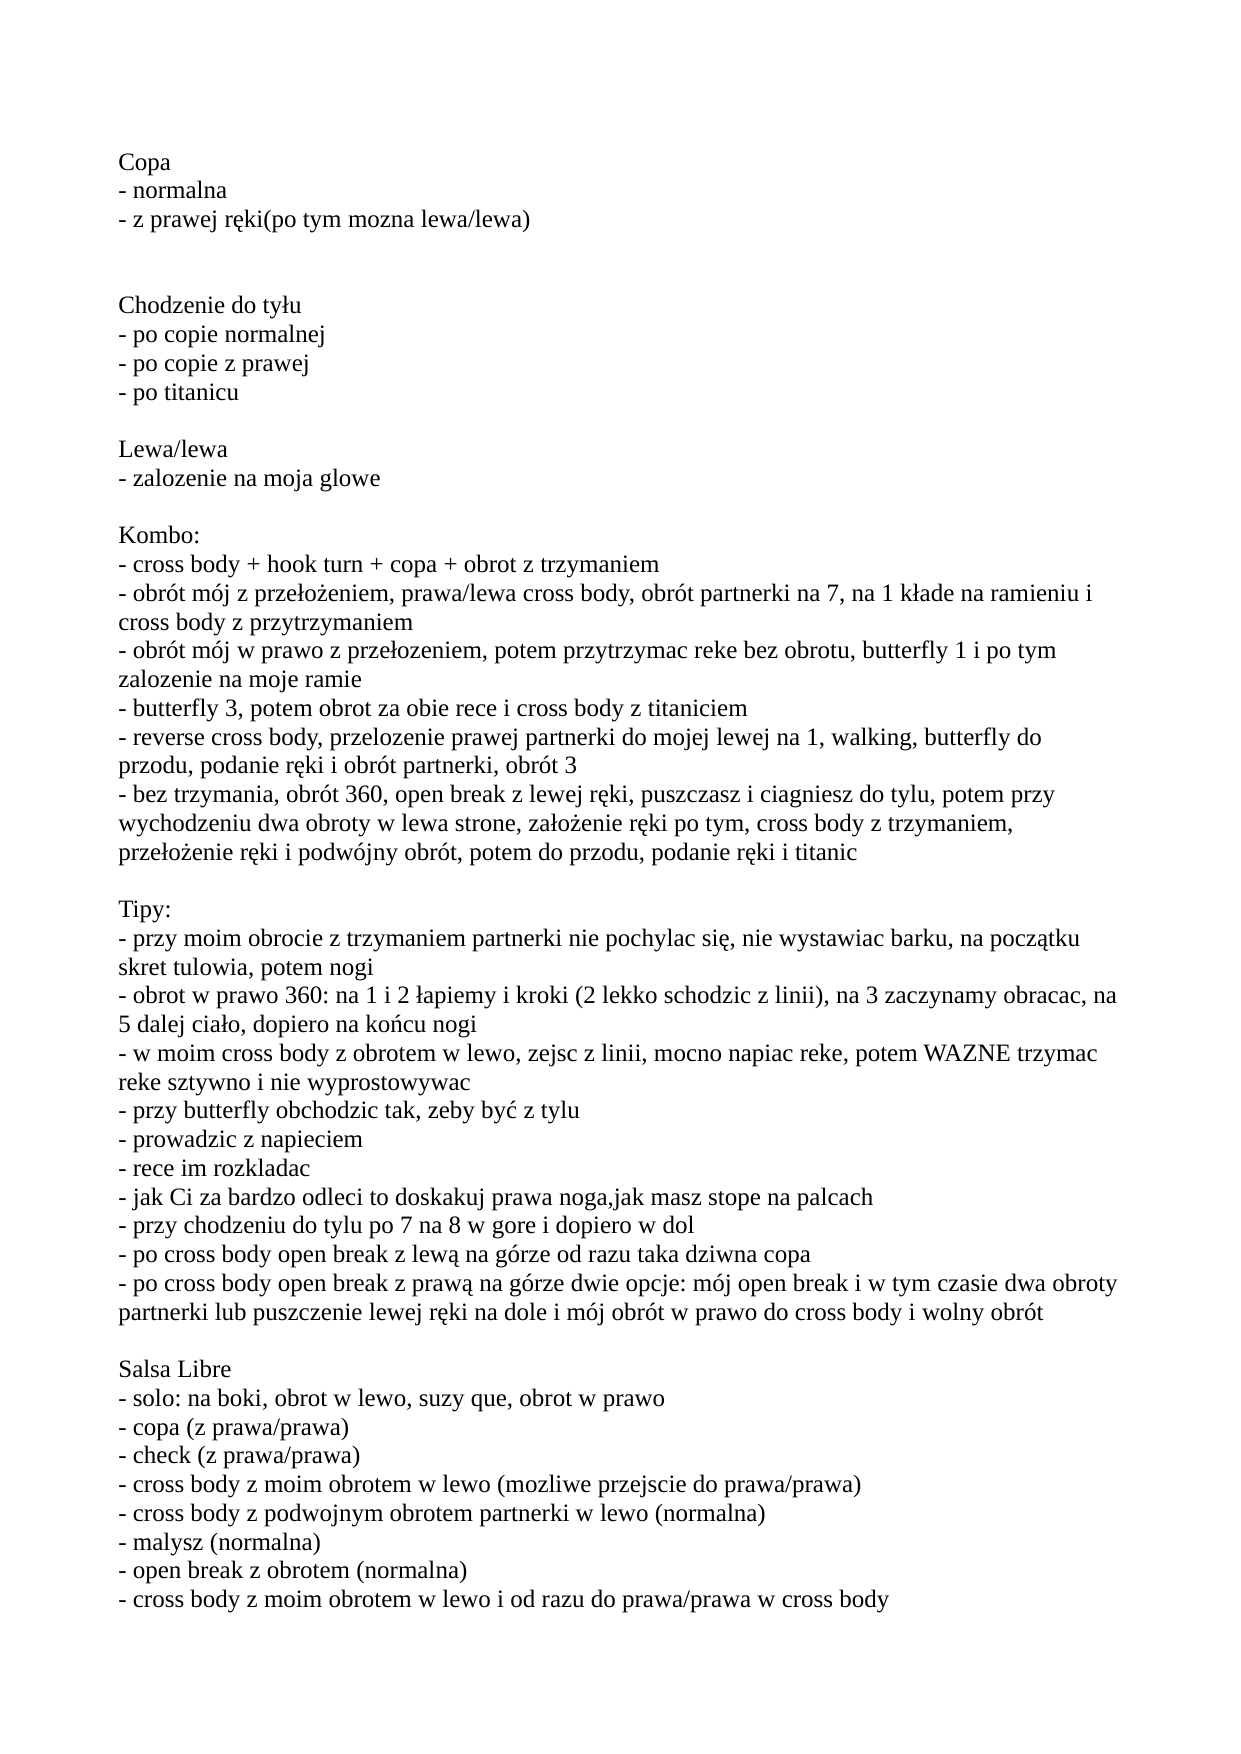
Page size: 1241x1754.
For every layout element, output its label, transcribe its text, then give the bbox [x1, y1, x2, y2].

text Lewa/lewa [118, 434, 1122, 463]
text - przy chodzeniu do tylu po 7 na 8 w gore i dopiero w dol [118, 1211, 1122, 1239]
text - przy butterfly obchodzic tak, zeby być z tylu [118, 1096, 1122, 1124]
text Chodzenie do tyłu [118, 291, 1122, 319]
text - rece im rozkladac [118, 1153, 1122, 1182]
text - obrot w prawo 360: na 1 i 2 łapiemy i kroki (2 lekko schodzic z linii), na 3 zaczynamy obracac, na 5 dalej ciało, dopiero na końcu nogi [118, 981, 1122, 1038]
text - malysz (normalna) [118, 1527, 1122, 1556]
text - reverse cross body, przelozenie prawej partnerki do mojej lewej na 1, walking, butterfly do przodu, podanie ręki i obrót partnerki, obrót 3 [118, 722, 1122, 779]
text - obrót mój z przełożeniem, prawa/lewa cross body, obrót partnerki na 7, na 1 kłade na ramieniu i cross body z przytrzymaniem [118, 578, 1122, 636]
text - po titanicu [118, 377, 1122, 406]
text - copa (z prawa/prawa) [118, 1412, 1122, 1441]
text - po copie z prawej [118, 348, 1122, 377]
text Tipy: [118, 894, 1122, 923]
text - bez trzymania, obrót 360, open break z lewej ręki, puszczasz i ciagniesz do tylu, potem przy wychodzeniu dwa obroty w lewa strone, założenie ręki po tym, cross body z trzymaniem, przełożenie ręki i podwójny obrót, potem do przodu, podanie ręki i titanic [118, 779, 1122, 866]
text Salsa Libre [118, 1354, 1122, 1383]
text - cross body z podwojnym obrotem partnerki w lewo (normalna) [118, 1498, 1122, 1527]
text - po cross body open break z prawą na górze dwie opcje: mój open break i w tym czasie dwa obroty partnerki lub puszczenie lewej ręki na dole i mój obrót w prawo do cross body i wolny obrót [118, 1268, 1122, 1326]
text - prowadzic z napieciem [118, 1124, 1122, 1153]
text - solo: na boki, obrot w lewo, suzy que, obrot w prawo [118, 1383, 1122, 1412]
text - zalozenie na moja glowe [118, 463, 1122, 492]
text - cross body z moim obrotem w lewo i od razu do prawa/prawa w cross body [118, 1584, 1122, 1613]
text - butterfly 3, potem obrot za obie rece i cross body z titaniciem [118, 693, 1122, 722]
text - po copie normalnej [118, 319, 1122, 348]
text - cross body + hook turn + copa + obrot z trzymaniem [118, 549, 1122, 578]
text - normalna [118, 176, 1122, 204]
text - w moim cross body z obrotem w lewo, zejsc z linii, mocno napiac reke, potem WAZNE trzymac reke sztywno i nie wyprostowywac [118, 1038, 1122, 1096]
text - open break z obrotem (normalna) [118, 1556, 1122, 1584]
text - z prawej ręki(po tym mozna lewa/lewa) [118, 204, 1122, 233]
text - cross body z moim obrotem w lewo (mozliwe przejscie do prawa/prawa) [118, 1469, 1122, 1498]
text - obrót mój w prawo z przełozeniem, potem przytrzymac reke bez obrotu, butterfly 1 i po tym zalozenie na moje ramie [118, 636, 1122, 693]
text - jak Ci za bardzo odleci to doskakuj prawa noga,jak masz stope na palcach [118, 1182, 1122, 1211]
text - po cross body open break z lewą na górze od razu taka dziwna copa [118, 1239, 1122, 1268]
text Copa [118, 147, 1122, 176]
text Kombo: [118, 521, 1122, 549]
text - check (z prawa/prawa) [118, 1441, 1122, 1469]
text - przy moim obrocie z trzymaniem partnerki nie pochylac się, nie wystawiac barku, na początku skret tulowia, potem nogi [118, 923, 1122, 981]
